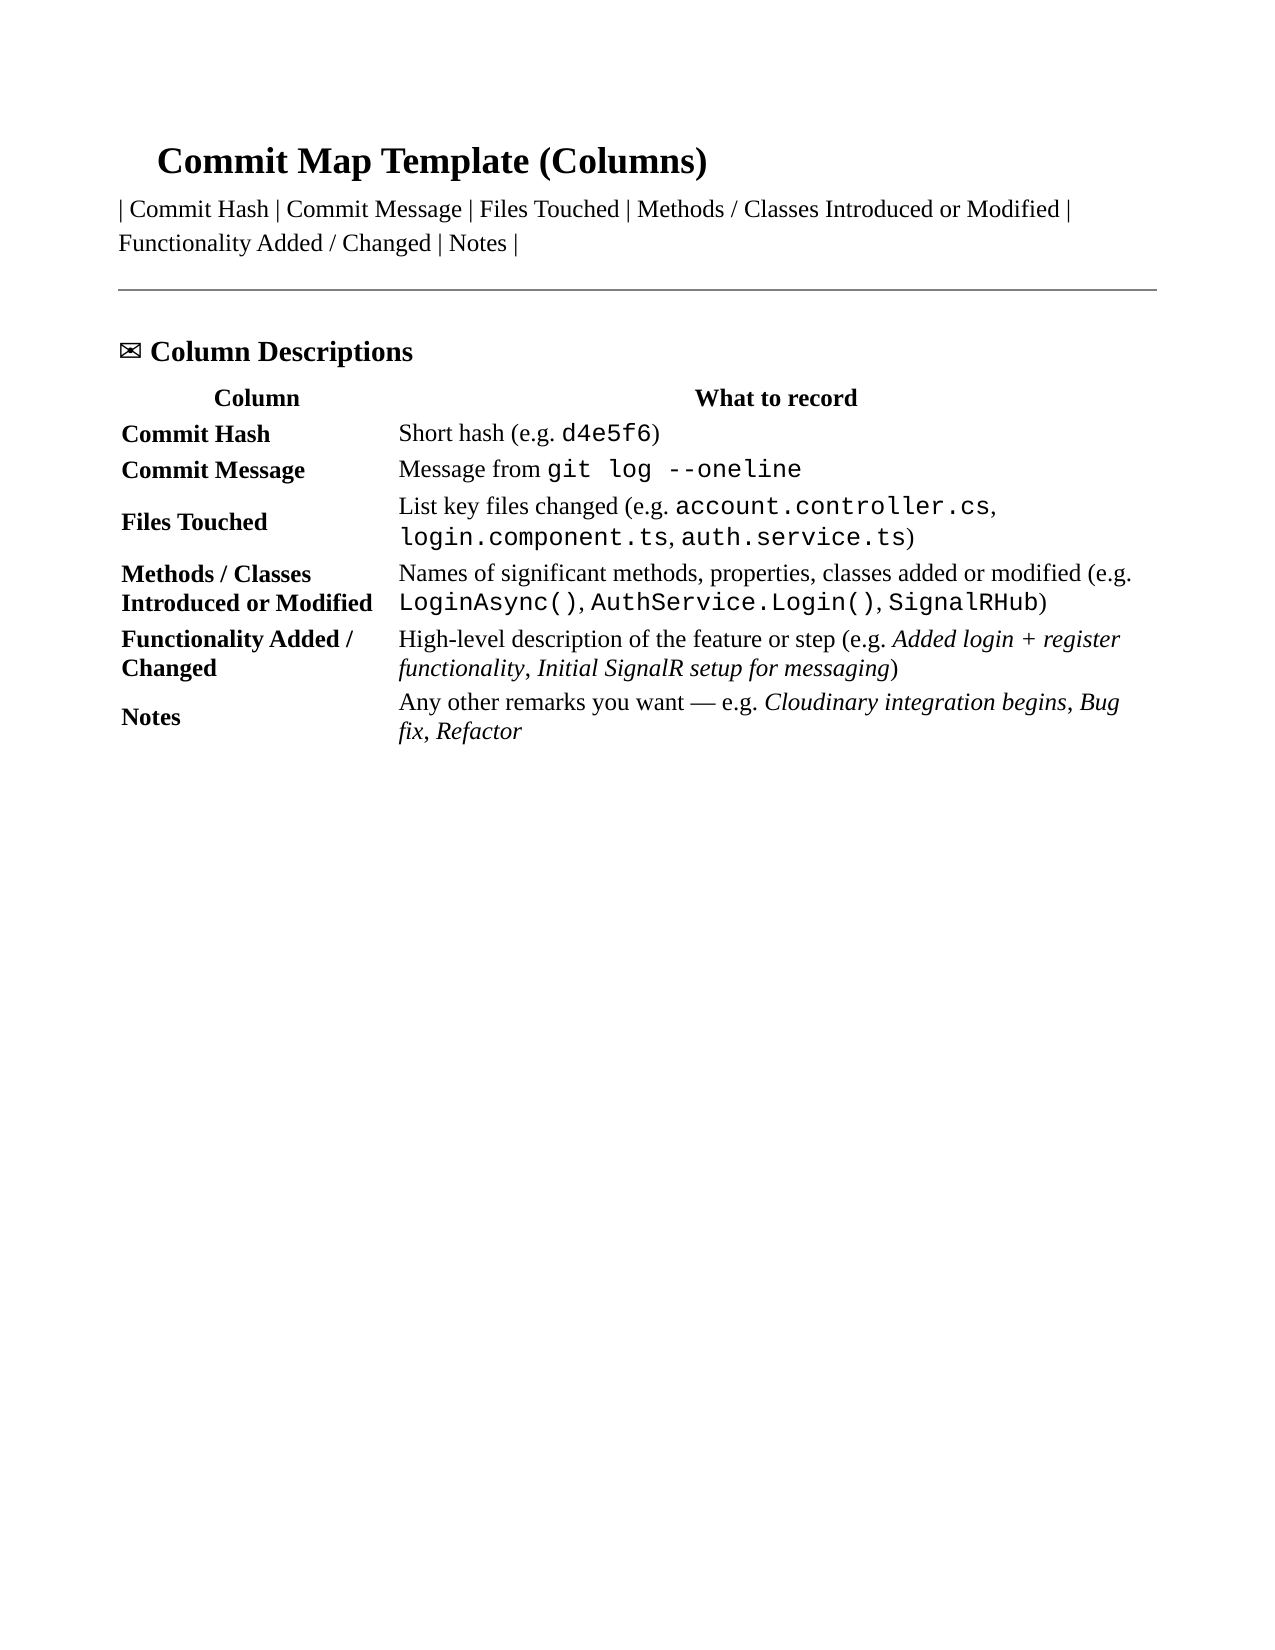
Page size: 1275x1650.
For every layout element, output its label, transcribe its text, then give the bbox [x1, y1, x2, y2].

table_cell Commit Hash [118, 415, 395, 451]
table_cell Files Touched [118, 488, 395, 556]
table_cell Any other remarks you want — e.g. Cloudinary integration begins, Bug fix, Refactor [395, 684, 1157, 748]
table_header Column [118, 380, 395, 415]
subtitle ✉️ Column Descriptions [118, 334, 1157, 368]
table_cell High-level description of the feature or step (e.g. Added login + register functionality, Initial SignalR setup for messaging) [395, 621, 1157, 684]
table_cell Methods / Classes Introduced or Modified [118, 556, 395, 621]
table_cell Short hash (e.g. d4e5f6) [395, 415, 1157, 451]
table_cell Notes [118, 684, 395, 748]
text | Commit Hash | Commit Message | Files Touched | Methods / Classes Introduced or Modified | Functionality Added / Changed | Notes | [118, 194, 1157, 256]
table_cell List key files changed (e.g. account.controller.cs, login.component.ts, auth.service.ts) [395, 488, 1157, 556]
subtitle 📌 Commit Map Template (Columns) [118, 139, 1157, 182]
table_header What to record [395, 380, 1157, 415]
table_cell Commit Message [118, 451, 395, 488]
table_cell Names of significant methods, properties, classes added or modified (e.g. LoginAsync(), AuthService.Login(), SignalRHub) [395, 556, 1157, 621]
table_cell Message from git log --oneline [395, 451, 1157, 488]
table_cell Functionality Added / Changed [118, 621, 395, 684]
